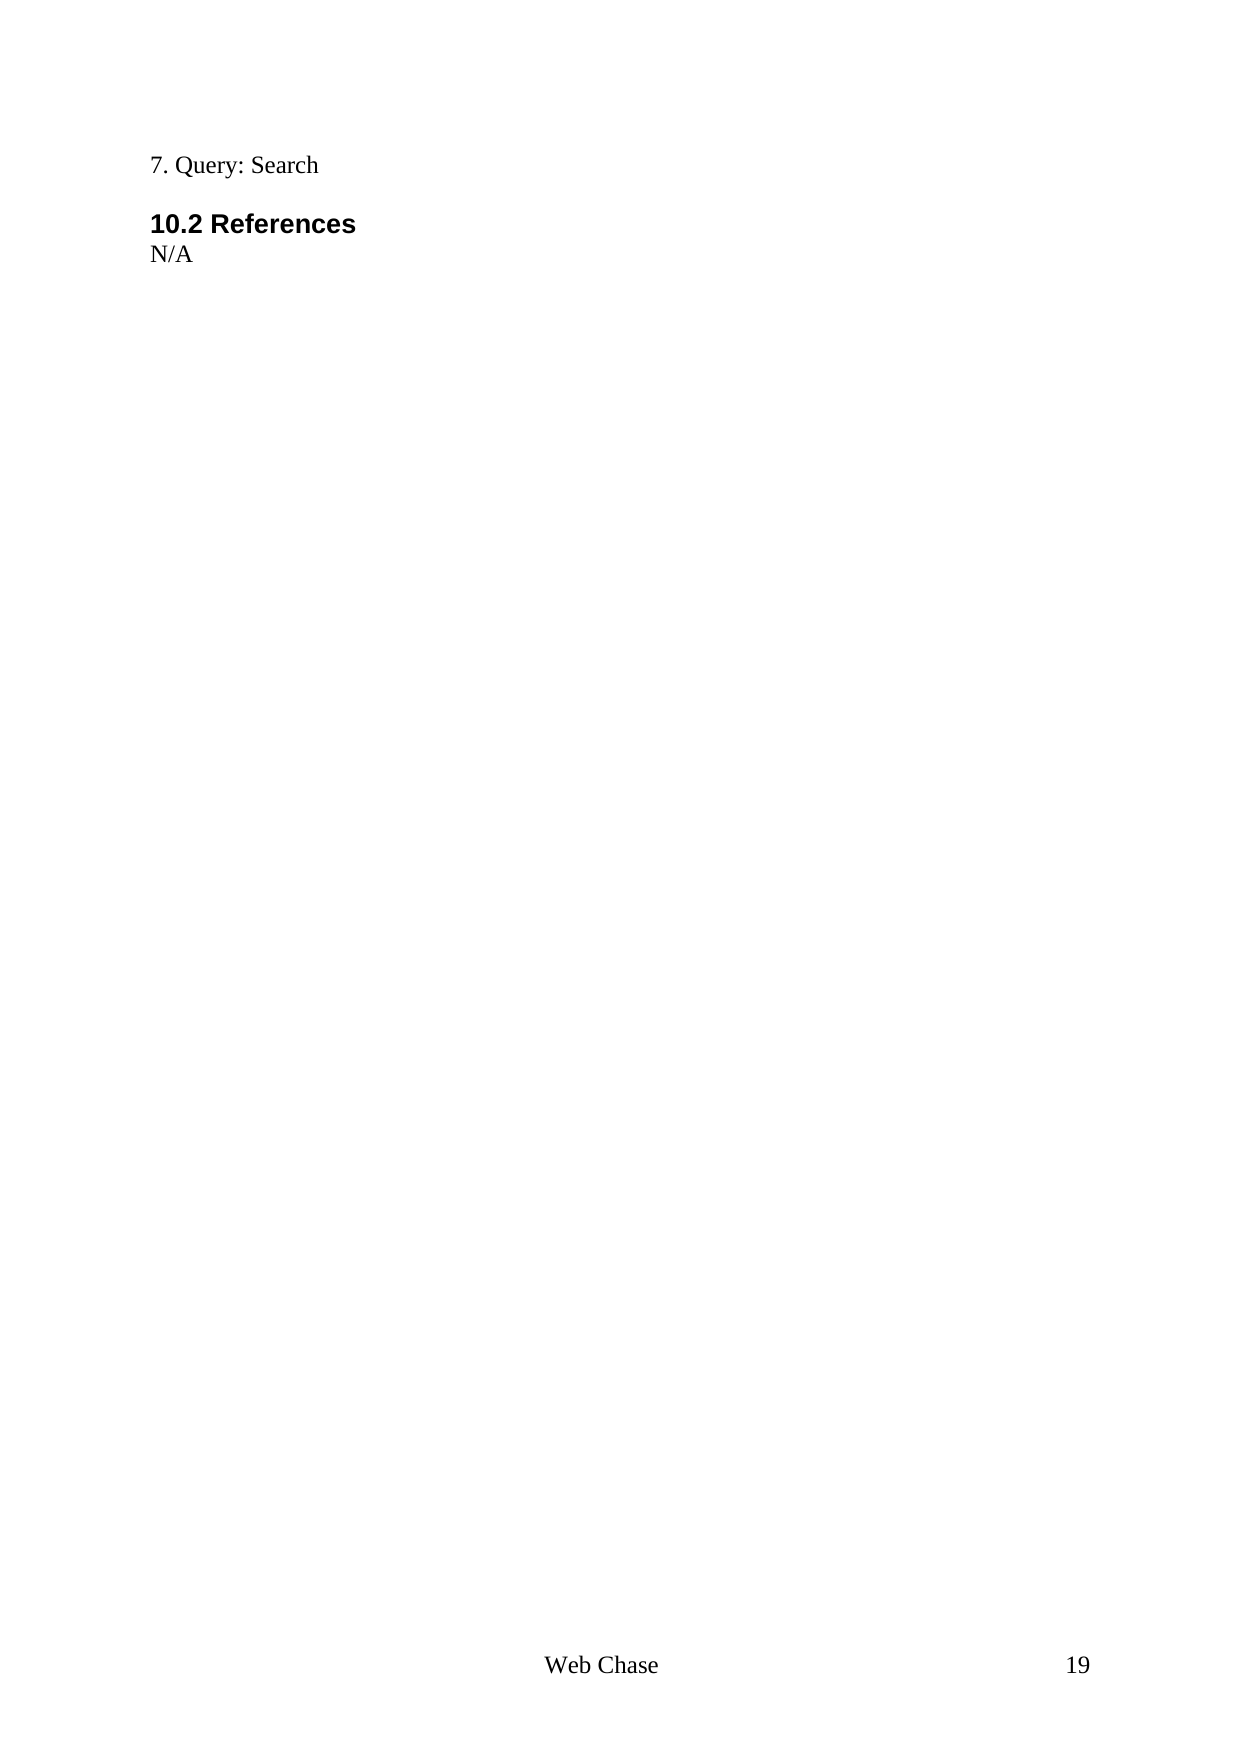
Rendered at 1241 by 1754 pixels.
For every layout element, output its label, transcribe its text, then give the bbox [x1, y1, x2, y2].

text 10.2 References N/A [150, 208, 1090, 268]
text 7. Query: Search [150, 150, 1090, 179]
